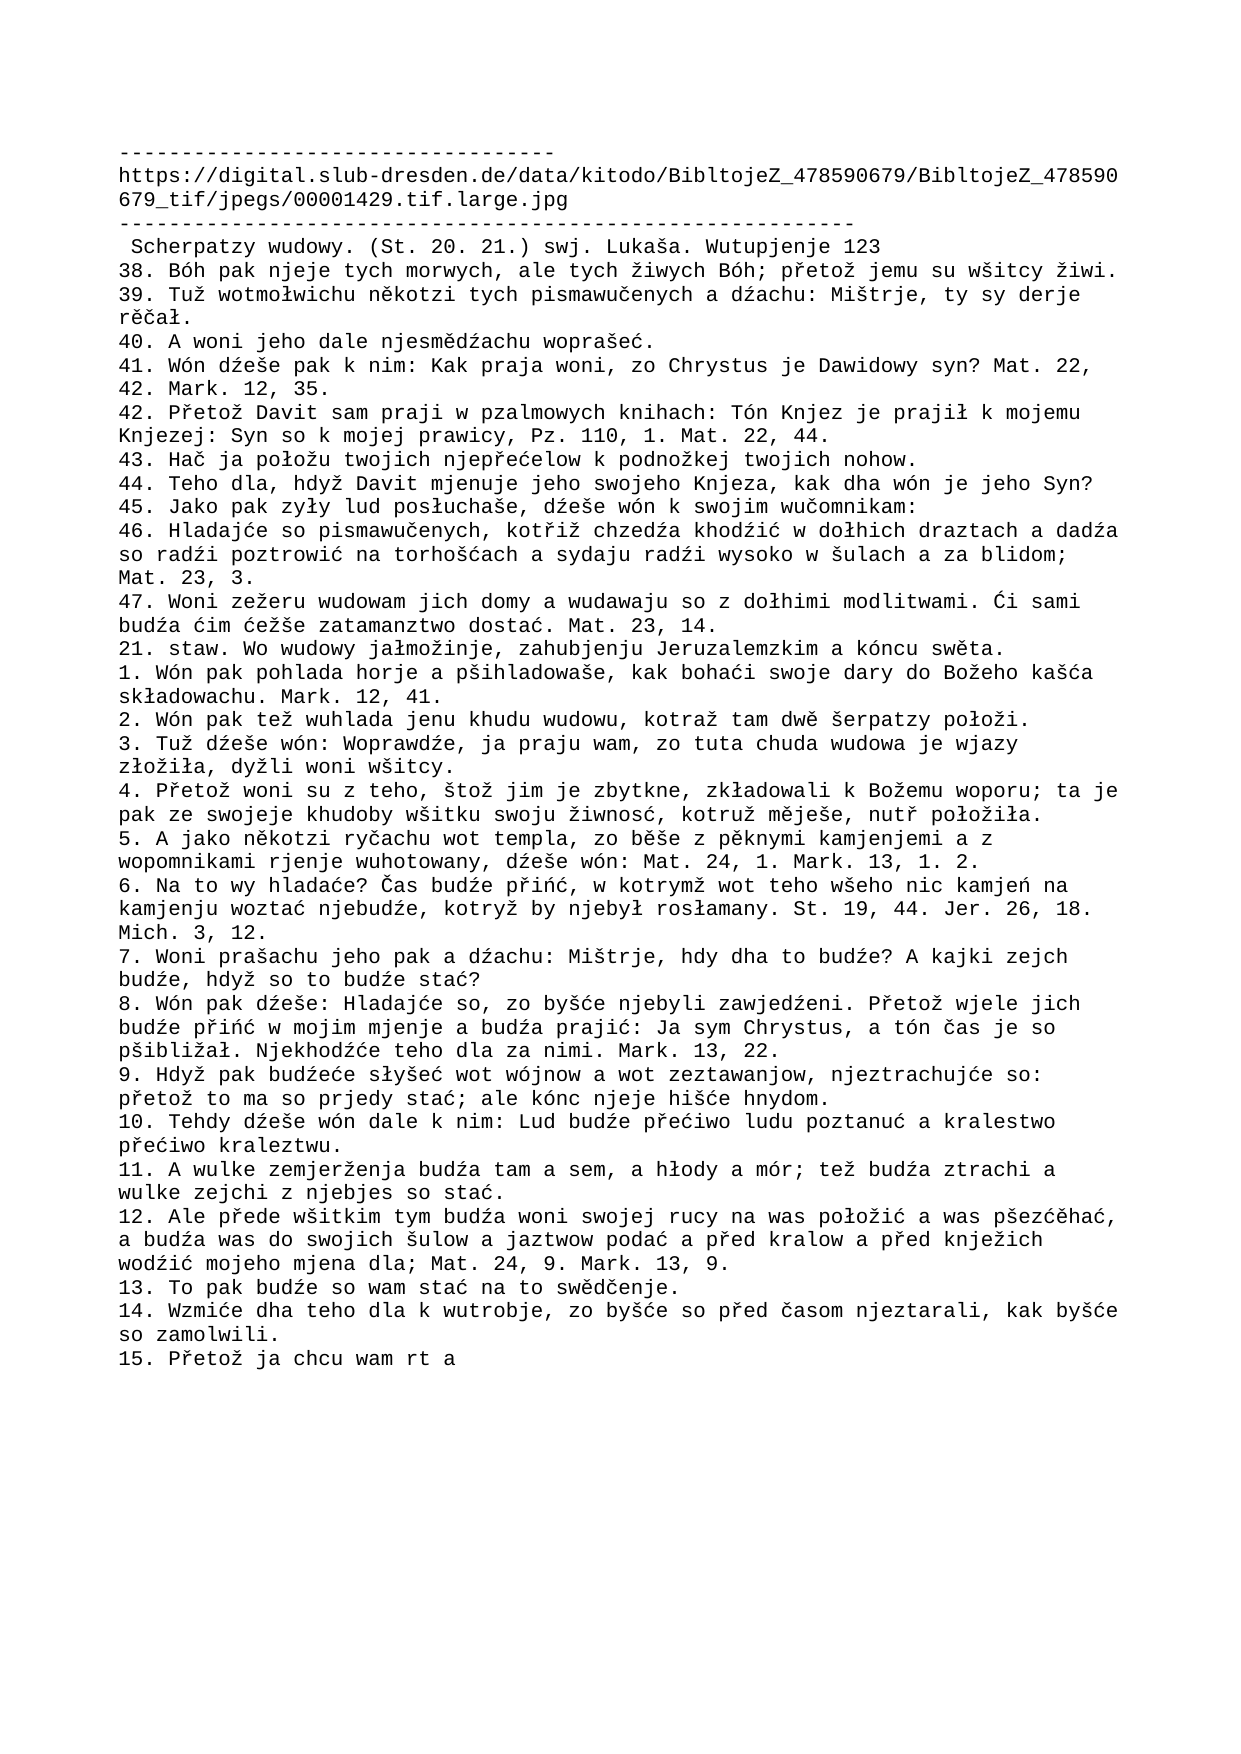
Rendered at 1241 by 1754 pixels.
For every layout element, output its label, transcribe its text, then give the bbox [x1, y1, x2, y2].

text 4. Přetož woni su z teho, štož jim je zbytkne, zkładowali k Božemu woporu; ta je pak ze swojeje khudoby wšitku swoju žiwnosć, kotruž měješe, nutř połožiła. [118, 780, 1122, 827]
text 43. Hač ja połožu twojich njepřećelow k podnožkej twojich nohow. [118, 449, 1122, 473]
text 1. Wón pak pohlada horje a pšihladowaše, kak bohaći swoje dary do Božeho kašća składowachu. Mark. 12, 41. [118, 662, 1122, 709]
text ----------------------------------- https://digital.slub-dresden.de/data/kitodo/BibltojeZ_478590679/BibltojeZ_478590679_tif/jpegs/00001429.tif.large.jpg ----------------------------------------------------------- [118, 142, 1122, 236]
text 5. A jako někotzi ryčachu wot templa, zo běše z pěknymi kamjenjemi a z wopomnikami rjenje wuhotowany, dźeše wón: Mat. 24, 1. Mark. 13, 1. 2. [118, 827, 1122, 875]
text 6. Na to wy hladaće? Čas budźe přińć, w kotrymž wot teho wšeho nic kamjeń na kamjenju woztać njebudźe, kotryž by njebył rosłamany. St. 19, 44. Jer. 26, 18. Mich. 3, 12. [118, 875, 1122, 946]
text 39. Tuž wotmołwichu někotzi tych pismawučenych a dźachu: Mištrje, ty sy derje rěčał. [118, 284, 1122, 331]
text 12. Ale přede wšitkim tym budźa woni swojej rucy na was połožić a was pšezćěhać, a budźa was do swojich šulow a jaztwow podać a před kralow a před knježich wodźić mojeho mjena dla; Mat. 24, 9. Mark. 13, 9. [118, 1206, 1122, 1277]
text 14. Wzmiće dha teho dla k wutrobje, zo byšće so před časom njeztarali, kak byšće so zamolwili. [118, 1300, 1122, 1348]
text 13. To pak budźe so wam stać na to swědčenje. [118, 1277, 1122, 1300]
text 21. staw. Wo wudowy jałmožinje, zahubjenju Jeruzalemzkim a kóncu swěta. [118, 638, 1122, 662]
text 15. Přetož ja chcu wam rt a [118, 1348, 1122, 1371]
text 41. Wón dźeše pak k nim: Kak praja woni, zo Chrystus je Dawidowy syn? Mat. 22, 42. Mark. 12, 35. [118, 354, 1122, 402]
text 45. Jako pak zyły lud posłuchaše, dźeše wón k swojim wučomnikam: [118, 496, 1122, 520]
text 2. Wón pak tež wuhlada jenu khudu wudowu, kotraž tam dwě šerpatzy połoži. [118, 709, 1122, 733]
text Scherpatzy wudowy. (St. 20. 21.) swj. Lukaša. Wutupjenje 123 [118, 236, 1122, 260]
text 42. Přetož Davit sam praji w pzalmowych knihach: Tón Knjez je prajił k mojemu Knjezej: Syn so k mojej prawicy, Pz. 110, 1. Mat. 22, 44. [118, 402, 1122, 449]
text 3. Tuž dźeše wón: Woprawdźe, ja praju wam, zo tuta chuda wudowa je wjazy złožiła, dyžli woni wšitcy. [118, 733, 1122, 780]
text 9. Hdyž pak budźeće słyšeć wot wójnow a wot zeztawanjow, njeztrachujće so: přetož to ma so prjedy stać; ale kónc njeje hišće hnydom. [118, 1064, 1122, 1111]
text 44. Teho dla, hdyž Davit mjenuje jeho swojeho Knjeza, kak dha wón je jeho Syn? [118, 473, 1122, 496]
text 40. A woni jeho dale njesmědźachu woprašeć. [118, 331, 1122, 354]
text 38. Bóh pak njeje tych morwych, ale tych žiwych Bóh; přetož jemu su wšitcy žiwi. [118, 260, 1122, 284]
text 46. Hladajće so pismawučenych, kotřiž chzedźa khodźić w dołhich draztach a dadźa so radźi poztrowić na torhošćach a sydaju radźi wysoko w šulach a za blidom; Mat. 23, 3. [118, 520, 1122, 591]
text 8. Wón pak dźeše: Hladajće so, zo byšće njebyli zawjedźeni. Přetož wjele jich budźe přińć w mojim mjenje a budźa prajić: Ja sym Chrystus, a tón čas je so pšibližał. Njekhodźće teho dla za nimi. Mark. 13, 22. [118, 993, 1122, 1064]
text 47. Woni zežeru wudowam jich domy a wudawaju so z dołhimi modlitwami. Ći sami budźa ćim ćežše zatamanztwo dostać. Mat. 23, 14. [118, 591, 1122, 638]
text 7. Woni prašachu jeho pak a dźachu: Mištrje, hdy dha to budźe? A kajki zejch budźe, hdyž so to budźe stać? [118, 946, 1122, 993]
text 10. Tehdy dźeše wón dale k nim: Lud budźe přećiwo ludu poztanuć a kralestwo přećiwo kraleztwu. [118, 1111, 1122, 1158]
text 11. A wulke zemjerženja budźa tam a sem, a hłody a mór; tež budźa ztrachi a wulke zejchi z njebjes so stać. [118, 1158, 1122, 1206]
